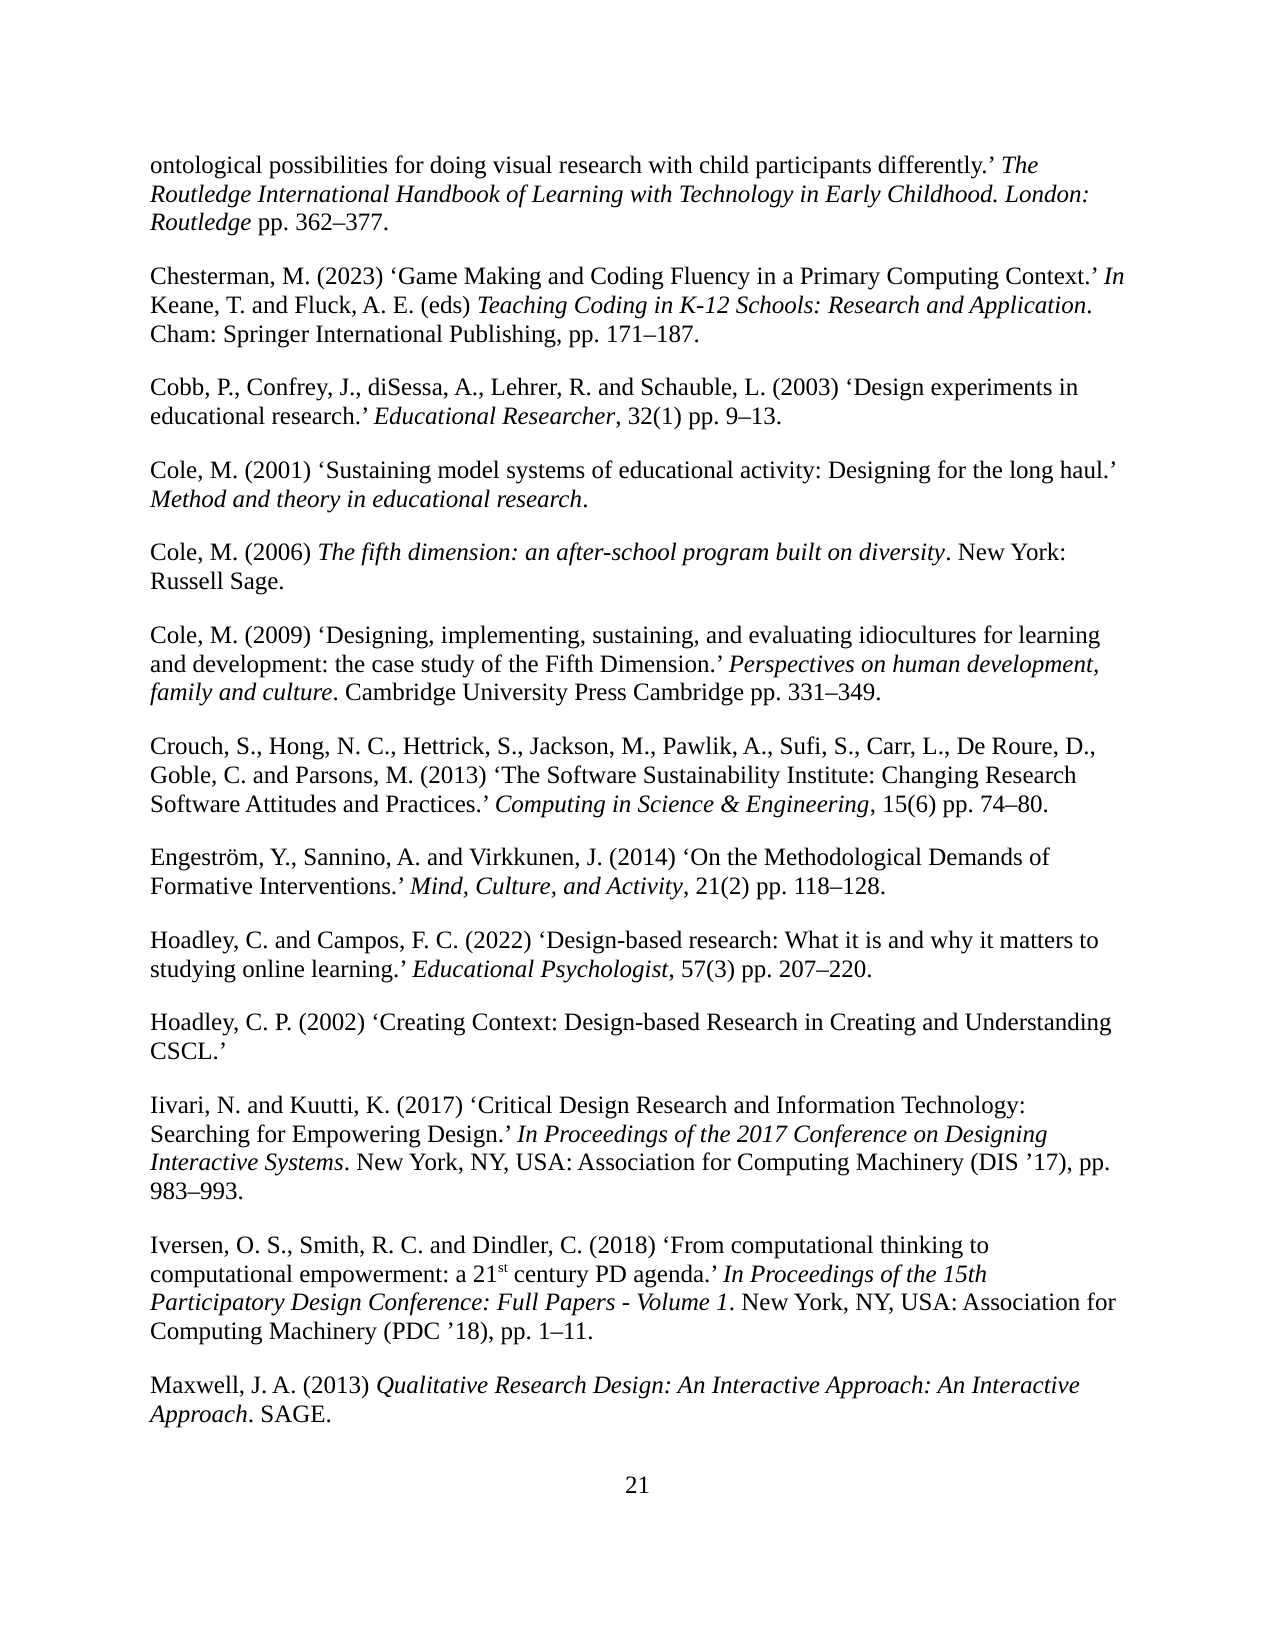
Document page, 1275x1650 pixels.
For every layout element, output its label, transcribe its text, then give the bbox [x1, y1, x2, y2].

text Cole, M. (2001) ‘Sustaining model systems of educational activity: Designing for the long haul.’ Method and theory in educational research. [150, 455, 1125, 512]
text Cobb, P., Confrey, J., diSessa, A., Lehrer, R. and Schauble, L. (2003) ‘Design experiments in educational research.’ Educational Researcher, 32(1) pp. 9–13. [150, 372, 1125, 430]
text Engeström, Y., Sannino, A. and Virkkunen, J. (2014) ‘On the Methodological Demands of Formative Interventions.’ Mind, Culture, and Activity, 21(2) pp. 118–128. [150, 842, 1125, 900]
text Cole, M. (2006) The fifth dimension: an after-school program built on diversity. New York: Russell Sage. [150, 537, 1125, 595]
text Cole, M. (2009) ‘Designing, implementing, sustaining, and evaluating idiocultures for learning and development: the case study of the Fifth Dimension.’ Perspectives on human development, family and culture. Cambridge University Press Cambridge pp. 331–349. [150, 620, 1125, 706]
text Hoadley, C. P. (2002) ‘Creating Context: Design-based Research in Creating and Understanding CSCL.’ [150, 1007, 1125, 1065]
text Iversen, O. S., Smith, R. C. and Dindler, C. (2018) ‘From computational thinking to computational empowerment: a 21st century PD agenda.’ In Proceedings of the 15th Participatory Design Conference: Full Papers - Volume 1. New York, NY, USA: Association for Computing Machinery (PDC ’18), pp. 1–11. [150, 1230, 1125, 1345]
text ontological possibilities for doing visual research with child participants differently.’ The Routledge International Handbook of Learning with Technology in Early Childhood. London: Routledge pp. 362–377. [150, 150, 1125, 236]
text Chesterman, M. (2023) ‘Game Making and Coding Fluency in a Primary Computing Context.’ In Keane, T. and Fluck, A. E. (eds) Teaching Coding in K-12 Schools: Research and Application. Cham: Springer International Publishing, pp. 171–187. [150, 261, 1125, 347]
text Maxwell, J. A. (2013) Qualitative Research Design: An Interactive Approach: An Interactive Approach. SAGE. [150, 1370, 1125, 1427]
text Hoadley, C. and Campos, F. C. (2022) ‘Design-based research: What it is and why it matters to studying online learning.’ Educational Psychologist, 57(3) pp. 207–220. [150, 925, 1125, 982]
text Crouch, S., Hong, N. C., Hettrick, S., Jackson, M., Pawlik, A., Sufi, S., Carr, L., De Roure, D., Goble, C. and Parsons, M. (2013) ‘The Software Sustainability Institute: Changing Research Software Attitudes and Practices.’ Computing in Science & Engineering, 15(6) pp. 74–80. [150, 731, 1125, 817]
text Iivari, N. and Kuutti, K. (2017) ‘Critical Design Research and Information Technology: Searching for Empowering Design.’ In Proceedings of the 2017 Conference on Designing Interactive Systems. New York, NY, USA: Association for Computing Machinery (DIS ’17), pp. 983–993. [150, 1090, 1125, 1205]
